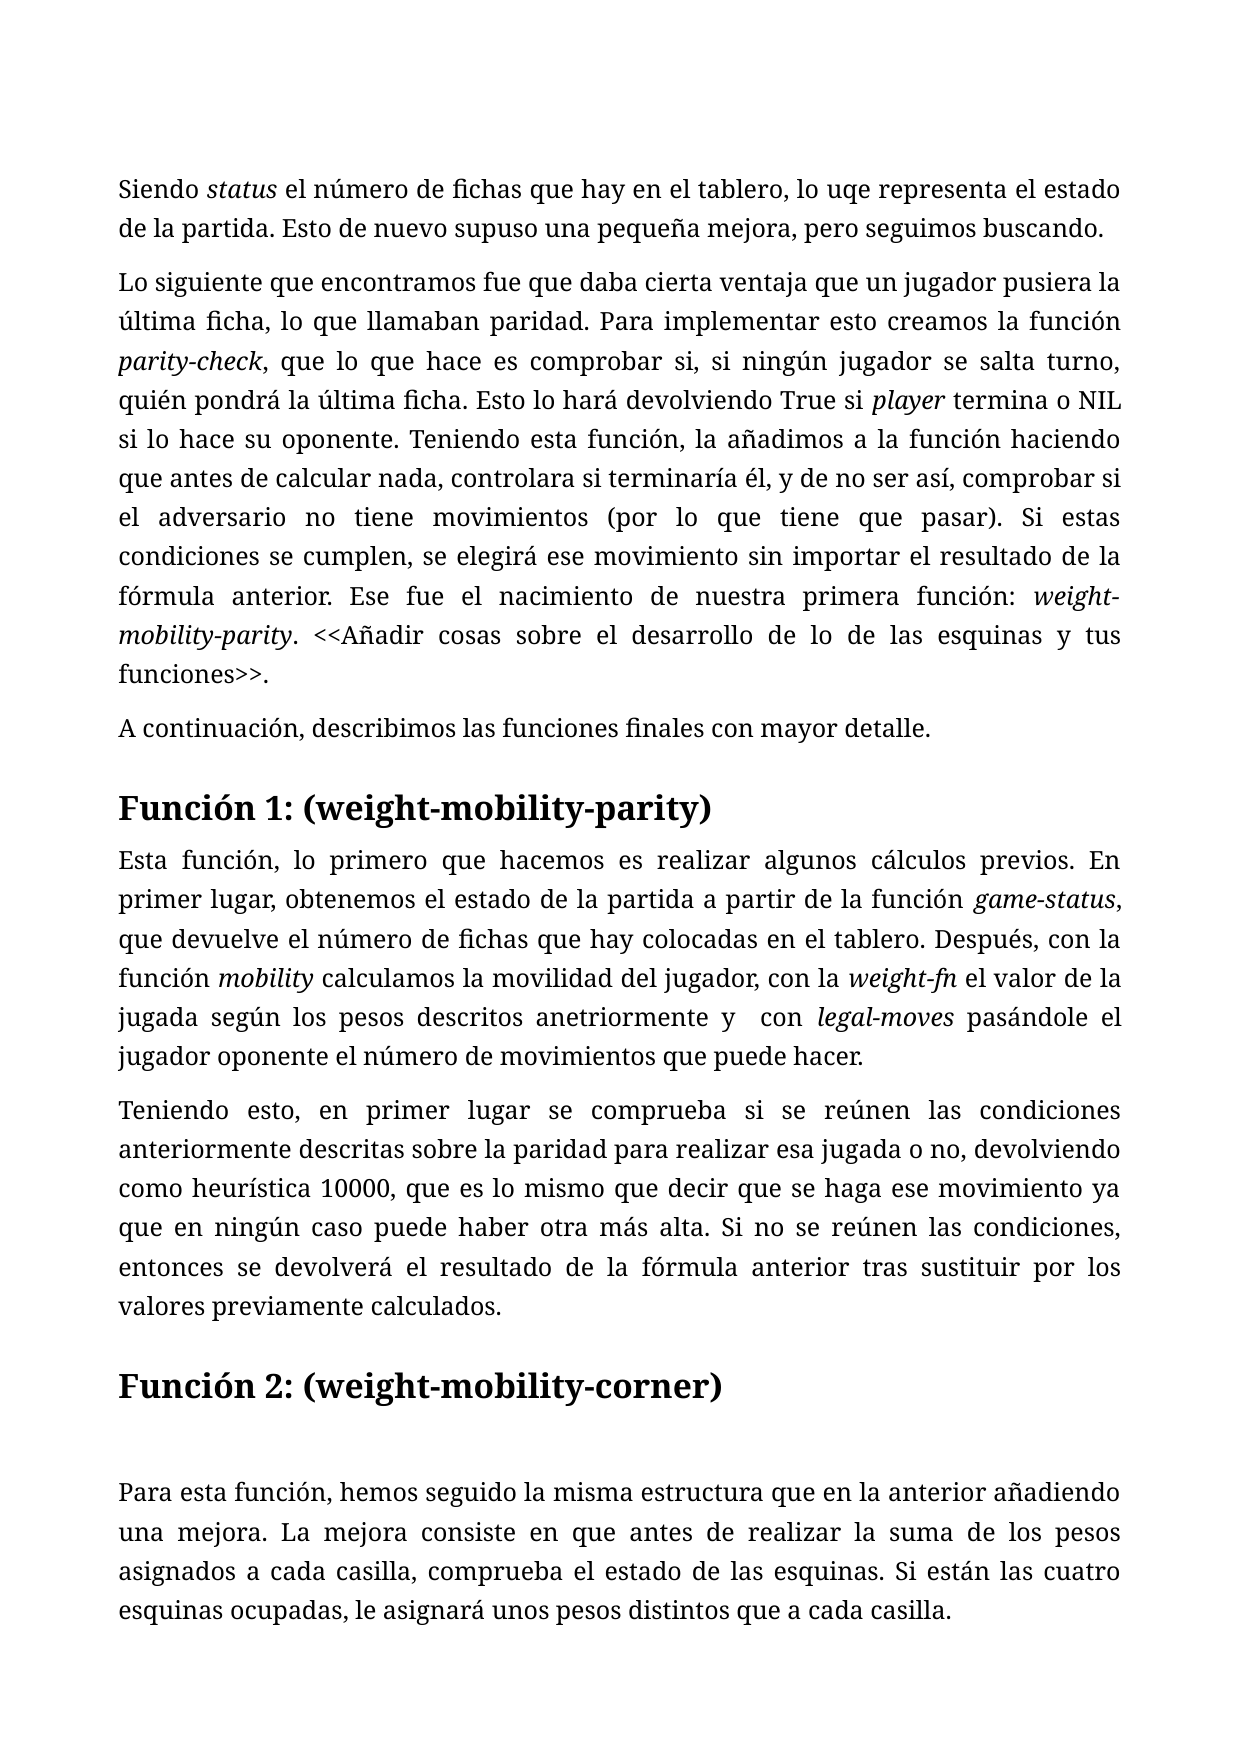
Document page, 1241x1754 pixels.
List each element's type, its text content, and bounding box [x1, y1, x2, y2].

text Siendo status el número de fichas que hay en el tablero, lo uqe representa el estado de la partida. Esto de nuevo supuso una pequeña mejora, pero seguimos buscando. [118, 172, 1122, 245]
text Para esta función, hemos seguido la misma estructura que en la anterior añadiendo una mejora. La mejora consiste en que antes de realizar la suma de los pesos asignados a cada casilla, comprueba el estado de las esquinas. Si están las cuatro esquinas ocupadas, le asignará unos pesos distintos que a cada casilla. [118, 1475, 1122, 1627]
text A continuación, describimos las funciones finales con mayor detalle. [118, 710, 1122, 744]
subtitle Función 2: (weight-mobility-corner) [118, 1363, 1122, 1409]
text Lo siguiente que encontramos fue que daba cierta ventaja que un jugador pusiera la última ficha, lo que llamaban paridad. Para implementar esto creamos la función parity-check, que lo que hace es comprobar si, si ningún jugador se salta turno, quién pondrá la última ficha. Esto lo hará devolviendo True si player termina o NIL si lo hace su oponente. Teniendo esta función, la añadimos a la función haciendo que antes de calcular nada, controlara si terminaría él, y de no ser así, comprobar si el adversario no tiene movimientos (por lo que tiene que pasar). Si estas condiciones se cumplen, se elegirá ese movimiento sin importar el resultado de la fórmula anterior. Ese fue el nacimiento de nuestra primera función: weight-mobility-parity. <<Añadir cosas sobre el desarrollo de lo de las esquinas y tus funciones>>. [118, 265, 1122, 691]
text Teniendo esto, en primer lugar se comprueba si se reúnen las condiciones anteriormente descritas sobre la paridad para realizar esa jugada o no, devolviendo como heurística 10000, que es lo mismo que decir que se haga ese movimiento ya que en ningún caso puede haber otra más alta. Si no se reúnen las condiciones, entonces se devolverá el resultado de la fórmula anterior tras sustituir por los valores previamente calculados. [118, 1093, 1122, 1322]
text Esta función, lo primero que hacemos es realizar algunos cálculos previos. En primer lugar, obtenemos el estado de la partida a partir de la función game-status, que devuelve el número de fichas que hay colocadas en el tablero. Después, con la función mobility calculamos la movilidad del jugador, con la weight-fn el valor de la jugada según los pesos descritos anetriormente y con legal-moves pasándole el jugador oponente el número de movimientos que puede hacer. [118, 843, 1122, 1073]
subtitle Función 1: (weight-mobility-parity) [118, 785, 1122, 831]
